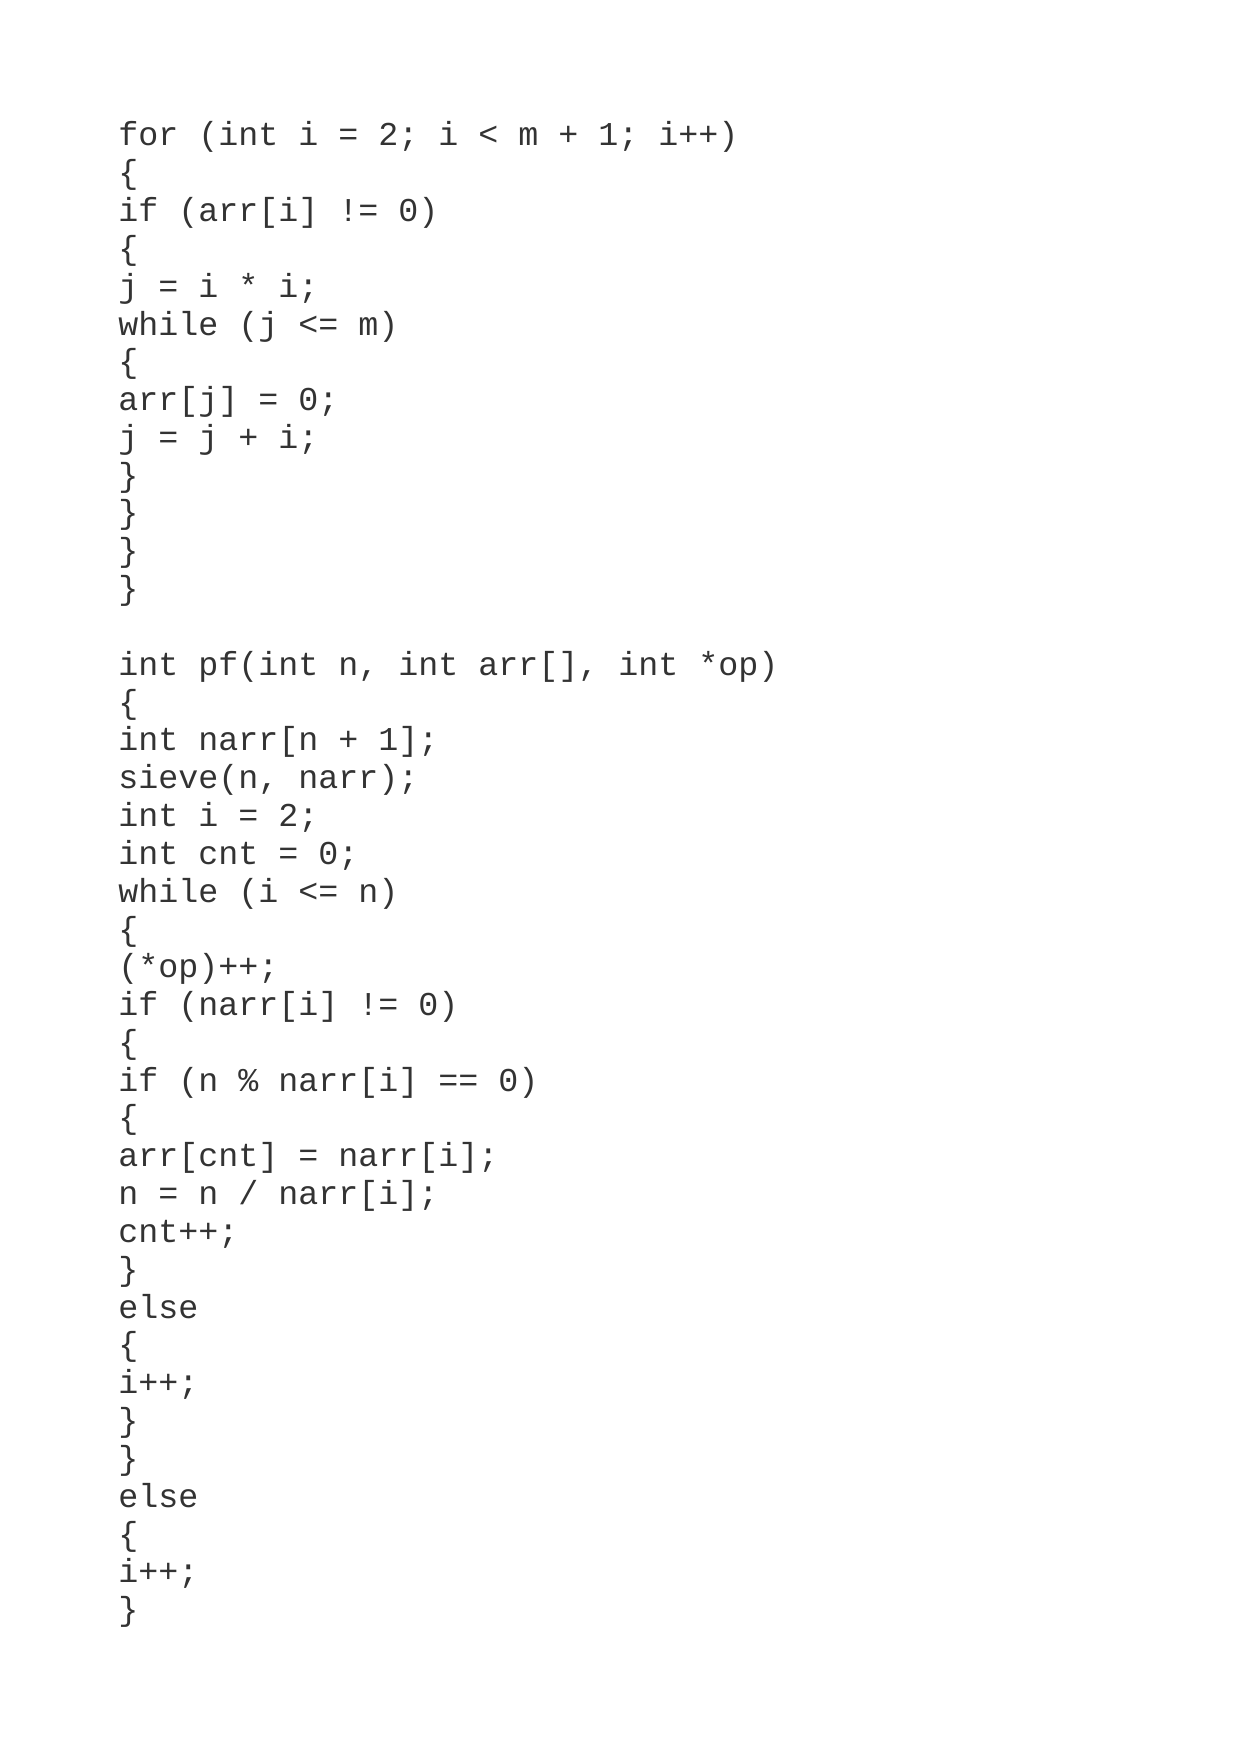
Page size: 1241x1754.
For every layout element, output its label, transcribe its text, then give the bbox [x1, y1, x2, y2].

text while (i <= n) [118, 874, 1122, 912]
text i++; [118, 1366, 1122, 1404]
text cnt++; [118, 1215, 1122, 1252]
text if (narr[i] != 0) [118, 988, 1122, 1026]
text j = j + i; [118, 421, 1122, 458]
text { [118, 1328, 1122, 1366]
text while (j <= m) [118, 307, 1122, 345]
text (*op)++; [118, 950, 1122, 988]
text } [118, 572, 1122, 610]
text { [118, 232, 1122, 269]
text { [118, 685, 1122, 723]
text int narr[n + 1]; [118, 723, 1122, 761]
text for (int i = 2; i < m + 1; i++) [118, 118, 1122, 156]
text int i = 2; [118, 799, 1122, 837]
text arr[j] = 0; [118, 383, 1122, 421]
text } [118, 1593, 1122, 1631]
text { [118, 1517, 1122, 1555]
text n = n / narr[i]; [118, 1177, 1122, 1215]
text { [118, 345, 1122, 383]
text int pf(int n, int arr[], int *op) [118, 647, 1122, 685]
text } [118, 496, 1122, 534]
text if (n % narr[i] == 0) [118, 1063, 1122, 1101]
text { [118, 912, 1122, 950]
text } [118, 1252, 1122, 1290]
text arr[cnt] = narr[i]; [118, 1139, 1122, 1177]
text { [118, 1026, 1122, 1063]
text } [118, 458, 1122, 496]
text sieve(n, narr); [118, 761, 1122, 799]
text else [118, 1290, 1122, 1328]
text else [118, 1479, 1122, 1517]
text { [118, 156, 1122, 194]
text } [118, 1404, 1122, 1442]
text } [118, 1442, 1122, 1479]
text if (arr[i] != 0) [118, 194, 1122, 232]
text i++; [118, 1555, 1122, 1593]
text } [118, 534, 1122, 572]
text int cnt = 0; [118, 837, 1122, 874]
text j = i * i; [118, 269, 1122, 307]
text { [118, 1101, 1122, 1139]
